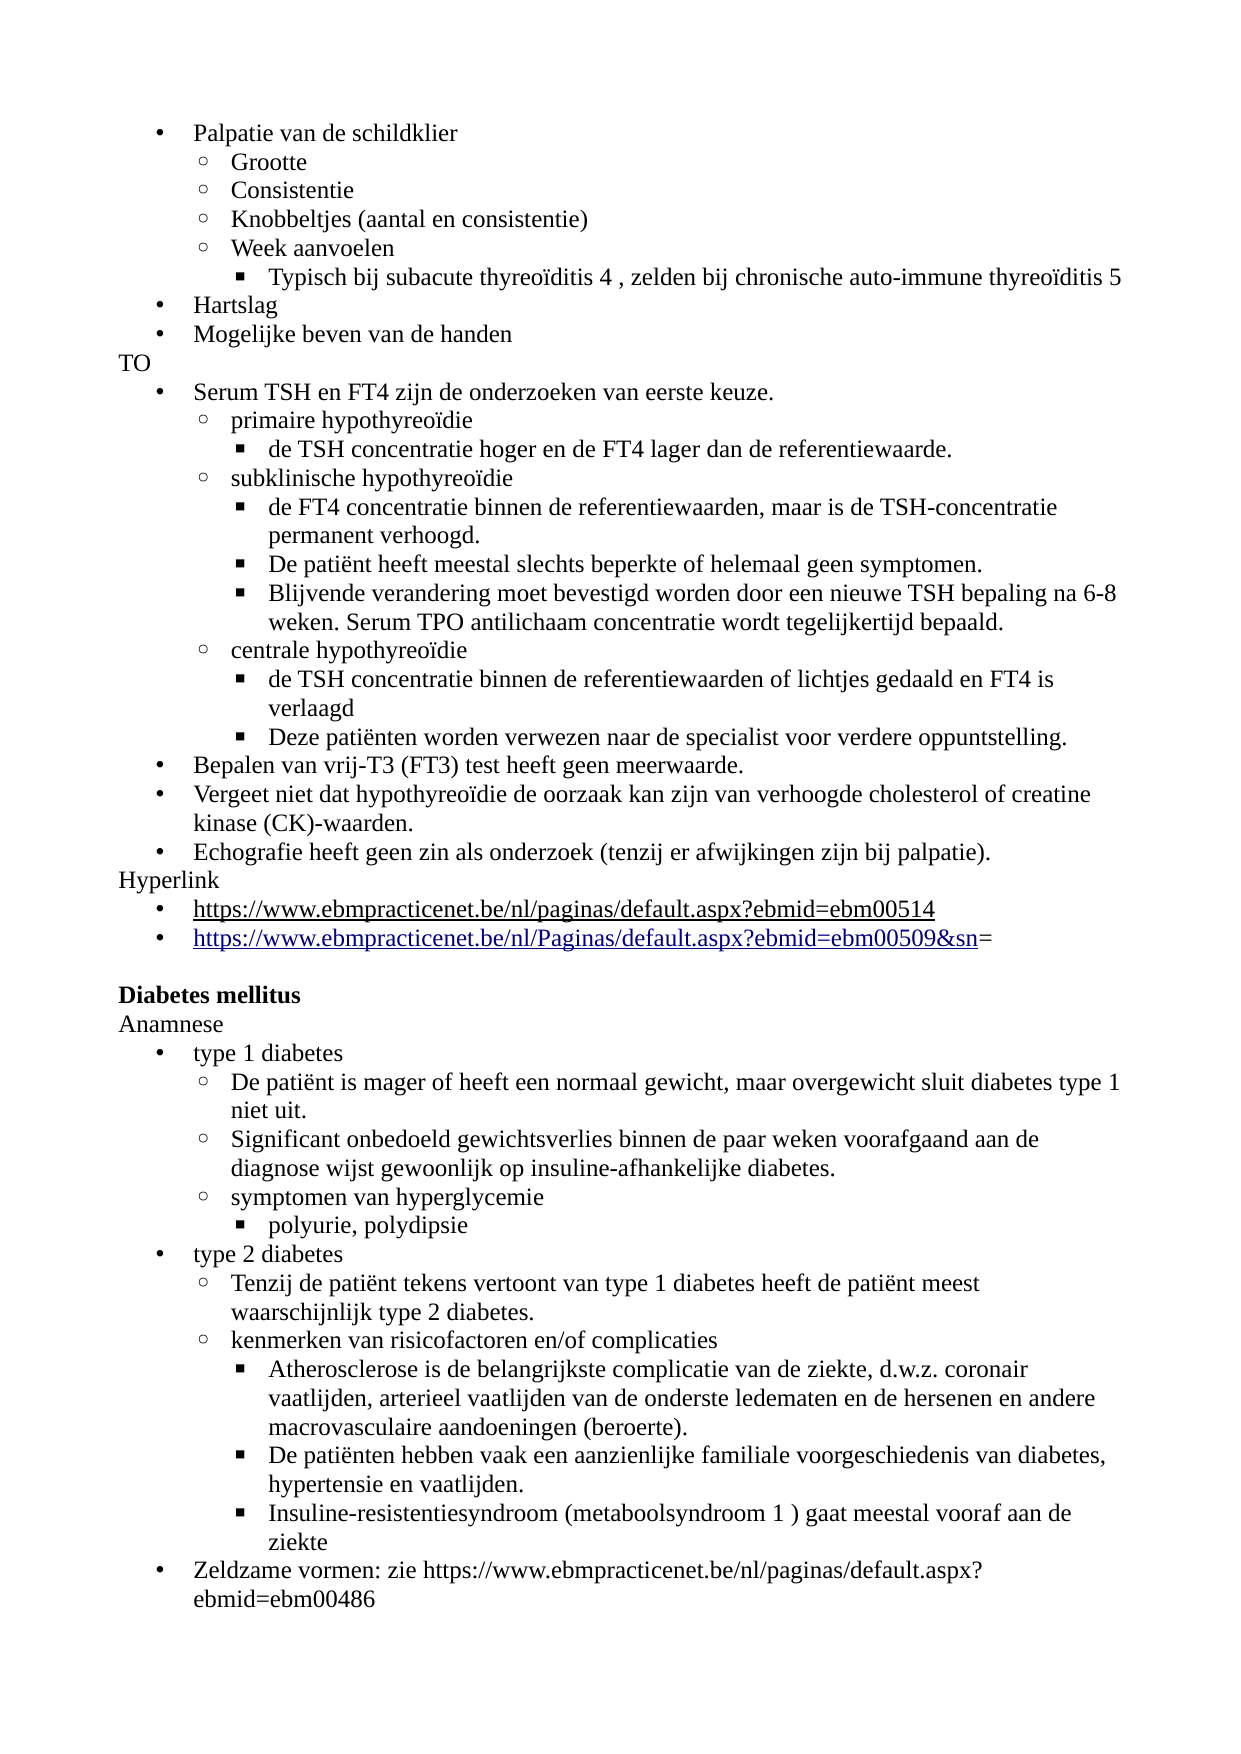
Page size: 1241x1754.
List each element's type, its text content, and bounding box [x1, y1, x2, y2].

list polyurie, polydipsie [231, 1211, 1122, 1239]
list Typisch bij subacute thyreoïditis 4 , zelden bij chronische auto-immune thyreoïditis 5 [231, 262, 1122, 291]
list Serum TSH en FT4 zijn de onderzoeken van eerste keuze. [156, 377, 1122, 406]
text TO [118, 348, 1122, 377]
list Atherosclerose is de belangrijkste complicatie van de ziekte, d.w.z. coronair vaatlijden, arterieel vaatlijden van de onderste ledematen en de hersenen en andere macrovasculaire aandoeningen (beroerte). [231, 1354, 1122, 1441]
list Grootte [193, 147, 1122, 176]
list Deze patiënten worden verwezen naar de specialist voor verdere oppuntstelling. [231, 722, 1122, 751]
list Significant onbedoeld gewichtsverlies binnen de paar weken voorafgaand aan de diagnose wijst gewoonlijk op insuline-afhankelijke diabetes. [193, 1124, 1122, 1182]
list Vergeet niet dat hypothyreoïdie de oorzaak kan zijn van verhoogde cholesterol of creatine kinase (CK)-waarden. [156, 779, 1122, 837]
list Echografie heeft geen zin als onderzoek (tenzij er afwijkingen zijn bij palpatie). [156, 837, 1122, 866]
list Tenzij de patiënt tekens vertoont van type 1 diabetes heeft de patiënt meest waarschijnlijk type 2 diabetes. [193, 1268, 1122, 1326]
list Blijvende verandering moet bevestigd worden door een nieuwe TSH bepaling na 6-8 weken. Serum TPO antilichaam concentratie wordt tegelijkertijd bepaald. [231, 578, 1122, 636]
list type 2 diabetes [156, 1239, 1122, 1268]
list primaire hypothyreoïdie [193, 406, 1122, 434]
list De patiënt heeft meestal slechts beperkte of helemaal geen symptomen. [231, 549, 1122, 578]
list De patiënt is mager of heeft een normaal gewicht, maar overgewicht sluit diabetes type 1 niet uit. [193, 1067, 1122, 1124]
list Hartslag [156, 291, 1122, 319]
list Insuline-resistentiesyndroom (metaboolsyndroom 1 ) gaat meestal vooraf aan de ziekte [231, 1498, 1122, 1556]
list De patiënten hebben vaak een aanzienlijke familiale voorgeschiedenis van diabetes, hypertensie en vaatlijden. [231, 1441, 1122, 1498]
text Hyperlink [118, 866, 1122, 894]
list Palpatie van de schildklier [156, 118, 1122, 147]
list kenmerken van risicofactoren en/of complicaties [193, 1326, 1122, 1354]
list de TSH concentratie binnen de referentiewaarden of lichtjes gedaald en FT4 is verlaagd [231, 664, 1122, 722]
list subklinische hypothyreoïdie [193, 463, 1122, 492]
list Consistentie [193, 176, 1122, 204]
list type 1 diabetes [156, 1038, 1122, 1067]
list https://www.ebmpracticenet.be/nl/paginas/default.aspx?ebmid=ebm00514 [156, 894, 1122, 923]
list centrale hypothyreoïdie [193, 636, 1122, 664]
list https://www.ebmpracticenet.be/nl/Paginas/default.aspx?ebmid=ebm00509&sn= [156, 923, 1122, 952]
list Knobbeltjes (aantal en consistentie) [193, 204, 1122, 233]
text Anamnese [118, 1009, 1122, 1038]
list symptomen van hyperglycemie [193, 1182, 1122, 1211]
text Diabetes mellitus [118, 981, 1122, 1009]
list de FT4 concentratie binnen de referentiewaarden, maar is de TSH-concentratie permanent verhoogd. [231, 492, 1122, 549]
list Zeldzame vormen: zie https://www.ebmpracticenet.be/nl/paginas/default.aspx?ebmid=ebm00486 [156, 1556, 1122, 1613]
list Mogelijke beven van de handen [156, 319, 1122, 348]
list de TSH concentratie hoger en de FT4 lager dan de referentiewaarde. [231, 434, 1122, 463]
list Week aanvoelen [193, 233, 1122, 262]
list Bepalen van vrij-T3 (FT3) test heeft geen meerwaarde. [156, 751, 1122, 779]
